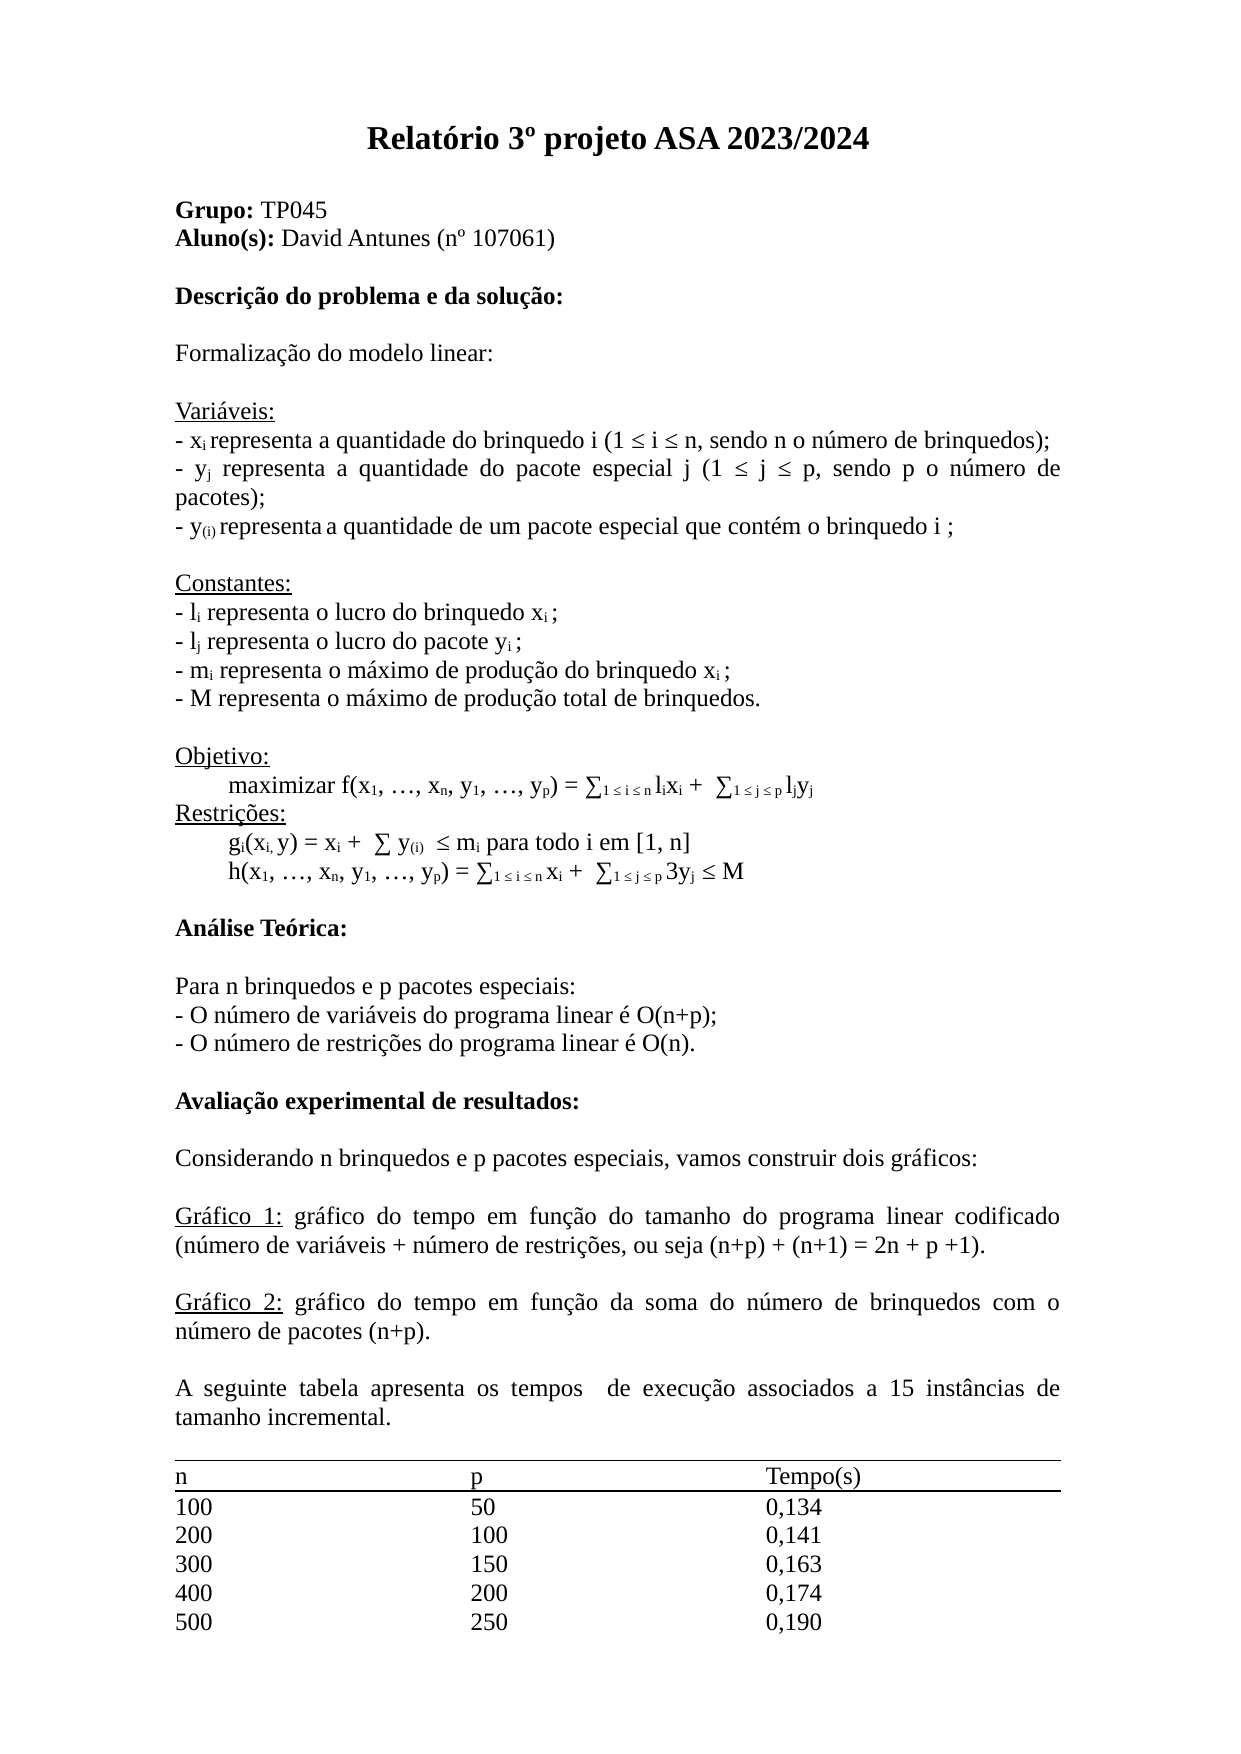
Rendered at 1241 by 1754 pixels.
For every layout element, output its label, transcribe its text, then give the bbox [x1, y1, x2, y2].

text Formalização do modelo linear: [175, 338, 1061, 367]
table_header Tempo(s) [766, 1461, 1061, 1490]
text Aluno(s): David Antunes (nº 107061) [175, 223, 1061, 252]
table_cell 0,134 [766, 1492, 1061, 1520]
text gi(xi, y) = xi + ∑ y(i) ≤ mi para todo i em [1, n] [175, 827, 1061, 856]
text - O número de variáveis do programa linear é O(n+p); [175, 1000, 1061, 1028]
text Relatório 3º projeto ASA 2023/2024 [175, 118, 1061, 156]
table_cell 200 [175, 1520, 470, 1549]
table_cell 0,190 [766, 1607, 1061, 1635]
text - M representa o máximo de produção total de brinquedos. [175, 683, 1061, 712]
text A seguinte tabela apresenta os tempos de execução associados a 15 instâncias de tamanho incremental. [175, 1373, 1061, 1431]
text Objetivo: [175, 741, 1061, 770]
text - lj representa o lucro do pacote yi ; [175, 626, 1061, 655]
text - yj representa a quantidade do pacote especial j (1 ≤ j ≤ p, sendo p o número de pacotes); [175, 453, 1061, 511]
text maximizar f(x1, …, xn, y1, …, yp) = ∑1 ≤ i ≤ n lixi + ∑1 ≤ j ≤ p ljyj [175, 770, 1061, 798]
table_header n [175, 1461, 470, 1490]
text Descrição do problema e da solução: [175, 281, 1061, 310]
text Restrições: [175, 798, 1061, 827]
text Análise Teórica: [175, 913, 1061, 942]
text - O número de restrições do programa linear é O(n). [175, 1028, 1061, 1057]
table_cell 100 [470, 1520, 766, 1549]
text Grupo: TP045 [175, 195, 1061, 223]
text - xi representa a quantidade do brinquedo i (1 ≤ i ≤ n, sendo n o número de brinquedos); [175, 425, 1061, 453]
text Constantes: [175, 568, 1061, 597]
table_cell 100 [175, 1492, 470, 1520]
text h(x1, …, xn, y1, …, yp) = ∑1 ≤ i ≤ n xi + ∑1 ≤ j ≤ p 3yj ≤ M [175, 856, 1061, 885]
table_cell 500 [175, 1607, 470, 1635]
table_cell 250 [470, 1607, 766, 1635]
text - mi representa o máximo de produção do brinquedo xi ; [175, 655, 1061, 683]
text Gráfico 1: gráfico do tempo em função do tamanho do programa linear codificado (número de variáveis + número de restrições, ou seja (n+p) + (n+1) = 2n + p +1). [175, 1201, 1061, 1258]
table_cell 150 [470, 1549, 766, 1578]
text - y(i) representa a quantidade de um pacote especial que contém o brinquedo i ; [175, 511, 1061, 540]
table_cell 300 [175, 1549, 470, 1578]
table_cell 200 [470, 1578, 766, 1607]
text Avaliação experimental de resultados: [175, 1086, 1061, 1115]
table_cell 0,163 [766, 1549, 1061, 1578]
table_cell 0,141 [766, 1520, 1061, 1549]
text Variáveis: [175, 396, 1061, 425]
table_cell 400 [175, 1578, 470, 1607]
text Considerando n brinquedos e p pacotes especiais, vamos construir dois gráficos: [175, 1143, 1061, 1172]
text Para n brinquedos e p pacotes especiais: [175, 971, 1061, 1000]
text Gráfico 2: gráfico do tempo em função da soma do número de brinquedos com o número de pacotes (n+p). [175, 1287, 1061, 1345]
text - li representa o lucro do brinquedo xi ; [175, 597, 1061, 626]
table_cell 0,174 [766, 1578, 1061, 1607]
table_cell 50 [470, 1492, 766, 1520]
table_header p [470, 1461, 766, 1490]
